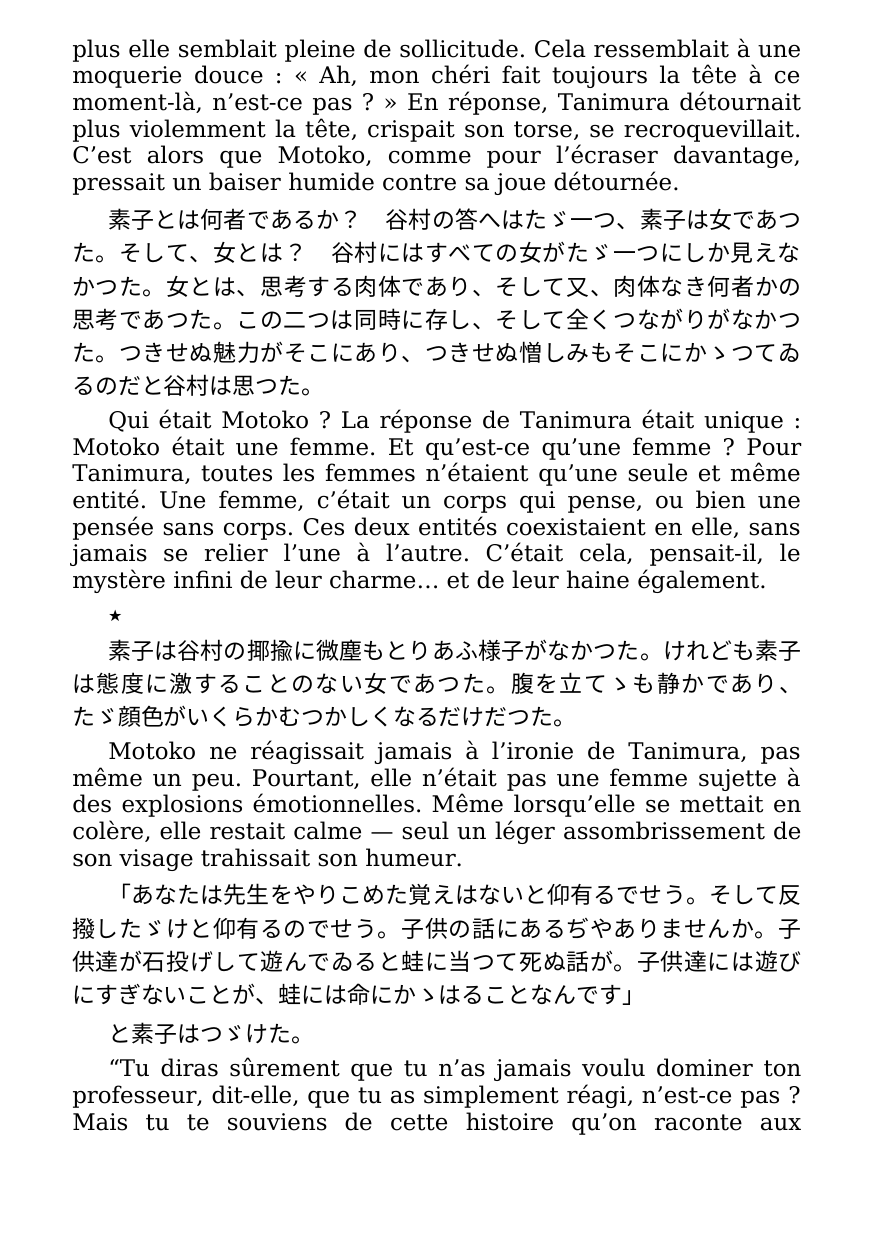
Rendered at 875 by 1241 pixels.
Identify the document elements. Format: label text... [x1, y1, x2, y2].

text Qui était Motoko ? La réponse de Tanimura était unique : Motoko était une femme. Et qu’est-ce qu’une femme ? Pour Tanimura, toutes les femmes n’étaient qu’une seule et même entité. Une femme, c’était un corps qui pense, ou bien une pensée sans corps. Ces deux entités coexistaient en elle, sans jamais se relier l’une à l’autre. C’était cela, pensait-il, le mystère infini de leur charme… et de leur haine également. [72, 407, 802, 594]
text と素子はつゞけた。 [72, 1016, 802, 1049]
text ★ [72, 600, 802, 627]
text 「あなたは先生をやりこめた覚えはないと仰有るでせう。そして反撥したゞけと仰有るのでせう。子供の話にあるぢやありませんか。子供達が石投げして遊んでゐると蛙に当つて死ぬ話が。子供達には遊びにすぎないことが、蛙には命にかゝはることなんです」 [72, 877, 802, 1010]
text 素子は谷村の揶揄に微塵もとりあふ様子がなかつた。けれども素子は態度に激することのない女であつた。腹を立てゝも静かであり、たゞ顔色がいくらかむつかしくなるだけだつた。 [72, 632, 802, 732]
text 素子とは何者であるか？ 谷村の答へはたゞ一つ、素子は女であつた。そして、女とは？ 谷村にはすべての女がたゞ一つにしか見えなかつた。女とは、思考する肉体であり、そして又、肉体なき何者かの思考であつた。この二つは同時に存し、そして全くつながりがなかつた。つきせぬ魅力がそこにあり、つきせぬ憎しみもそこにかゝつてゐるのだと谷村は思つた。 [72, 202, 802, 401]
text Motoko ne réagissait jamais à l’ironie de Tanimura, pas même un peu. Pourtant, elle n’était pas une femme sujette à des explosions émotionnelles. Même lorsqu’elle se mettait en colère, elle restait calme — seul un léger assombrissement de son visage trahissait son humeur. [72, 738, 802, 871]
text “Tu diras sûrement que tu n’as jamais voulu dominer ton professeur, dit-elle, que tu as simplement réagi, n’est-ce pas ? Mais tu te souviens de cette histoire qu’on raconte aux [72, 1055, 802, 1135]
text plus elle semblait pleine de sollicitude. Cela ressemblait à une moquerie douce : « Ah, mon chéri fait toujours la tête à ce moment-là, n’est-ce pas ? » En réponse, Tanimura détournait plus violemment la tête, crispait son torse, se recroquevillait. C’est alors que Motoko, comme pour l’écraser davantage, pressait un baiser humide contre sa joue détournée. [72, 36, 802, 196]
